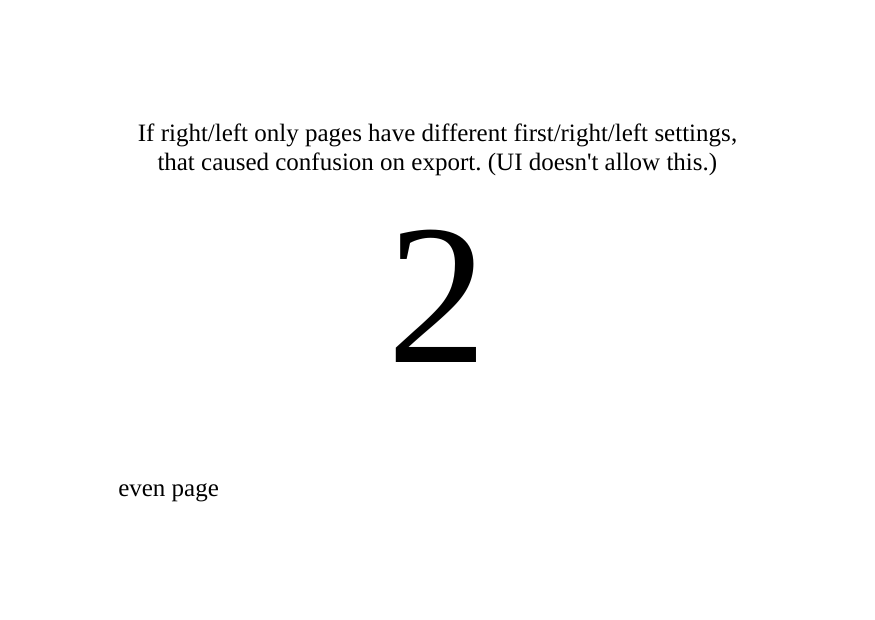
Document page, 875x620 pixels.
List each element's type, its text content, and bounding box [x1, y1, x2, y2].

text 2 [118, 176, 756, 406]
text If right/left only pages have different first/right/left settings, that caused confusion on export. (UI doesn't allow this.) [118, 118, 756, 176]
